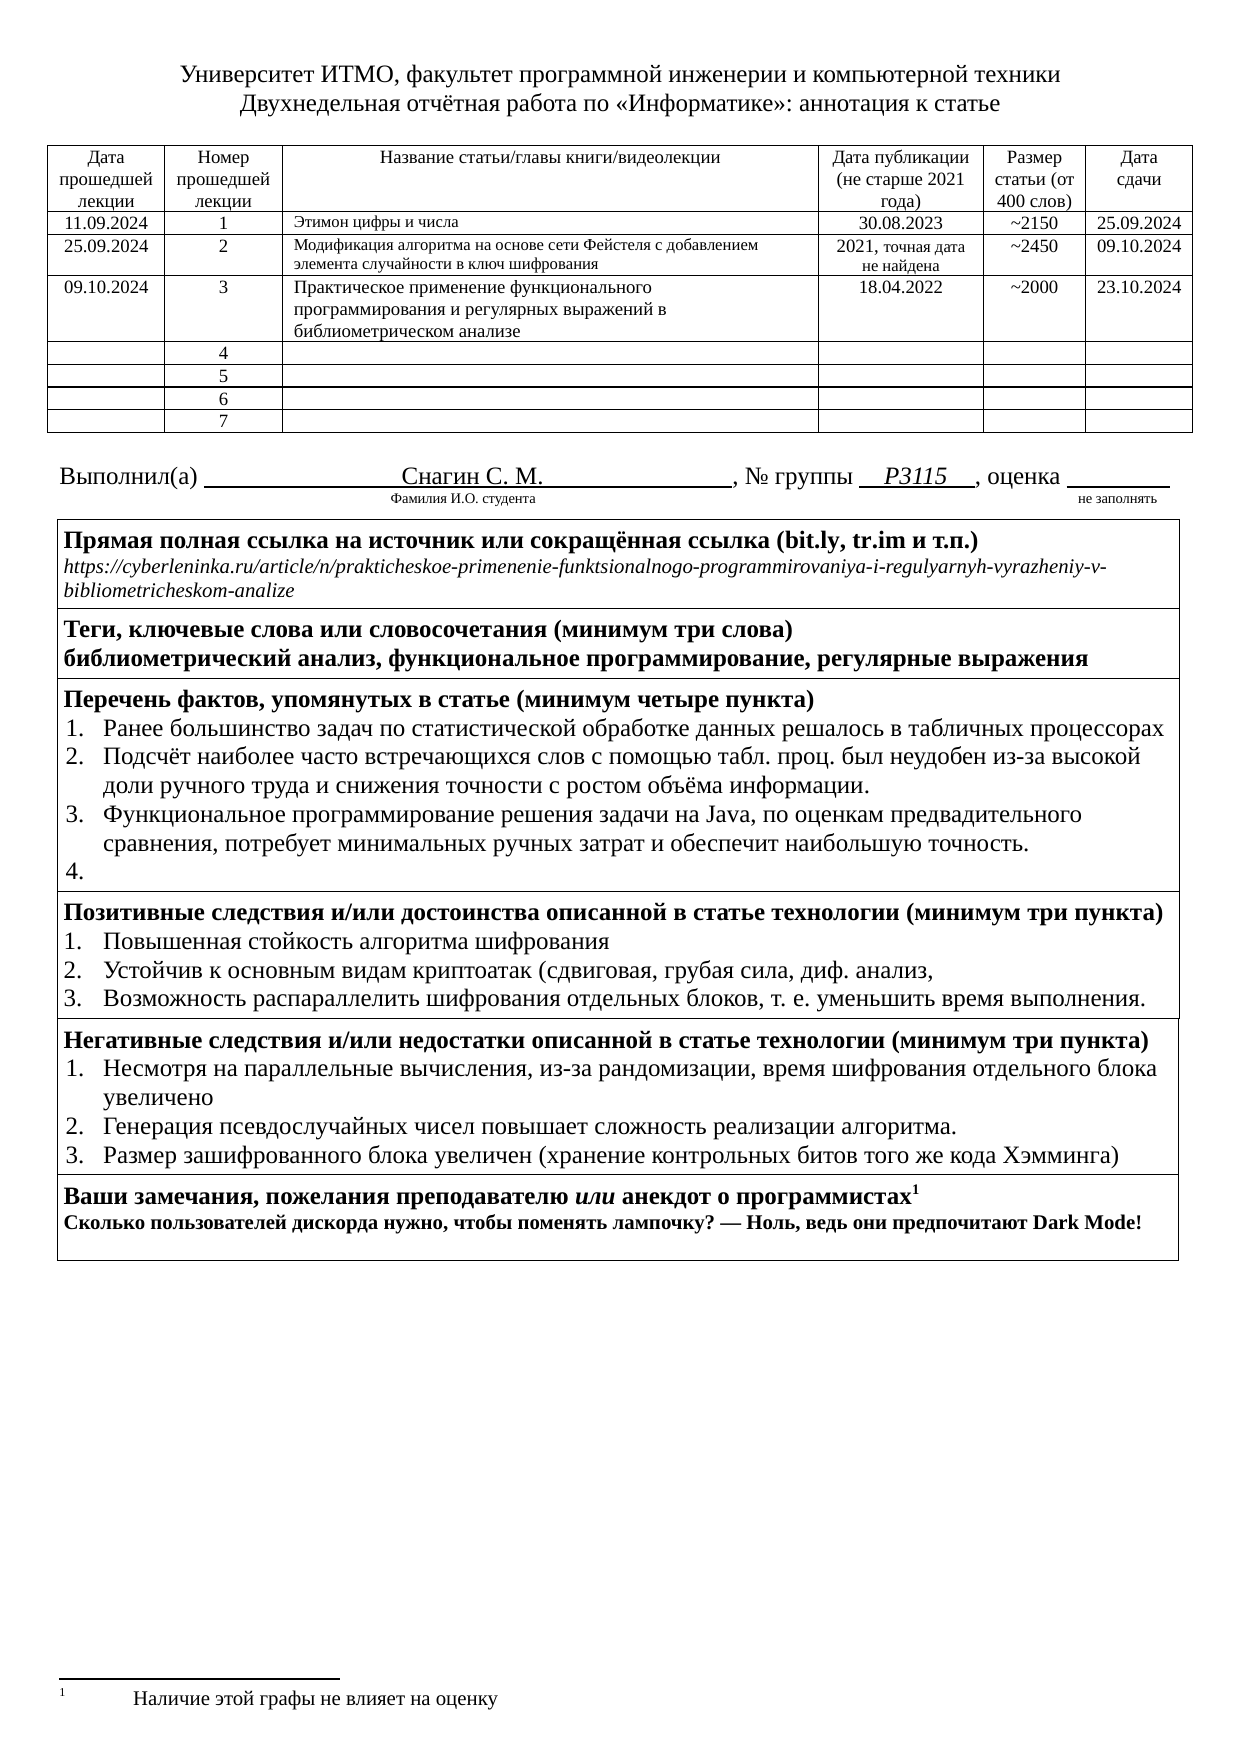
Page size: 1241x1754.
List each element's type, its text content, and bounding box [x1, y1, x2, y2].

table_cell ~2150 [984, 212, 1085, 234]
table_cell Этимон цифры и числа [283, 212, 818, 234]
table_cell [48, 410, 164, 432]
table_cell [1086, 342, 1192, 364]
table_cell [1086, 365, 1192, 386]
table_cell [48, 388, 164, 409]
table_header Дата прошедшей лекции [48, 146, 164, 211]
table_cell Теги, ключевые слова или словосочетания (минимум три слова) библиометрический анализ, функциональное программирование, регулярные выражения [58, 609, 1179, 678]
table_cell 09.10.2024 [48, 276, 164, 341]
text Двухнедельная отчётная работа по «Информатике»: аннотация к статье [59, 88, 1181, 117]
table_cell 5 [165, 365, 282, 386]
table_cell [984, 342, 1085, 364]
table_cell 4 [165, 342, 282, 364]
table_cell 2021, точная дата не найдена [819, 235, 983, 275]
table_cell 3 [165, 276, 282, 341]
table_cell 1 [165, 212, 282, 234]
table_cell [48, 342, 164, 364]
table_cell [283, 365, 818, 386]
table_cell [1086, 388, 1192, 409]
table_cell Ваши замечания, пожелания преподавателю или анекдот о программистах Сколько пользователей дискорда нужно, чтобы поменять лампочку? — Ноль, ведь они предпочитают Dark Mode! [58, 1175, 1178, 1260]
table_cell [984, 365, 1085, 386]
table_cell [819, 410, 983, 432]
table_cell Негативные следствия и/или недостатки описанной в статье технологии (минимум три пункта) Несмотря на параллельные вычисления, из-за рандомизации, время шифрования отдельного блока увеличено Генерация псевдослучайных чисел повышает сложность реализации алгоритма. Размер зашифрованного блока увеличен (хранение контрольных битов того же кода Хэмминга) [58, 1019, 1178, 1174]
table_cell ~2000 [984, 276, 1085, 341]
table_cell Модификация алгоритма на основе сети Фейстеля с добавлением элемента случайности в ключ шифрования [283, 235, 818, 275]
table_cell [48, 365, 164, 386]
table_header Номер прошедшей лекции [165, 146, 282, 211]
table_cell 6 [165, 388, 282, 409]
table_header Дата публикации (не старше 2021 года) [819, 146, 983, 211]
table_cell [283, 388, 818, 409]
table_cell 2 [165, 235, 282, 275]
table_cell Практическое применение функционального программирования и регулярных выражений в библиометрическом анализе [283, 276, 818, 341]
table_header Дата сдачи [1086, 146, 1192, 211]
table_cell 18.04.2022 [819, 276, 983, 341]
table_cell [984, 388, 1085, 409]
table_cell 25.09.2024 [48, 235, 164, 275]
table_cell [819, 365, 983, 386]
table_header Размер статьи (от 400 слов) [984, 146, 1085, 211]
table_cell [984, 410, 1085, 432]
table_cell 09.10.2024 [1086, 235, 1192, 275]
text Университет ИТМО, факультет программной инженерии и компьютерной техники [59, 59, 1181, 88]
table_header Прямая полная ссылка на источник или сокращённая ссылка (bit.ly, tr.im и т.п.) https://cyberleninka.ru/article/n/prakticheskoe-primenenie-funktsionalnogo-programmirovaniya-i-regulyarnyh-vyrazheniy-v-bibliometricheskom-analize [58, 520, 1179, 608]
table_header Название статьи/главы книги/видеолекции [283, 146, 818, 211]
table_cell [283, 410, 818, 432]
text Фамилия И.О. студента не заполнять [59, 490, 1181, 519]
table_cell [819, 342, 983, 364]
table_cell ~2450 [984, 235, 1085, 275]
table_cell 25.09.2024 [1086, 212, 1192, 234]
table_cell 7 [165, 410, 282, 432]
table_cell [283, 342, 818, 364]
text Выполнил(а) Снагин С. М. , № группы Р3115 , оценка [59, 461, 1181, 490]
table_cell [819, 388, 983, 409]
table_cell Перечень фактов, упомянутых в статье (минимум четыре пункта) Ранее большинство задач по статистической обработке данных решалось в табличных процессорах Подсчёт наиболее часто встречающихся слов с помощью табл. проц. был неудобен из-за высокой доли ручного труда и снижения точности с ростом объёма информации. Функциональное программирование решения задачи на Java, по оценкам предвадительного сравнения, потребует минимальных ручных затрат и обеспечит наибольшую точность. [58, 679, 1179, 891]
table_cell Позитивные следствия и/или достоинства описанной в статье технологии (минимум три пункта) Повышенная стойкость алгоритма шифрования Устойчив к основным видам криптоатак (сдвиговая, грубая сила, диф. анализ, Возможность распараллелить шифрования отдельных блоков, т. е. уменьшить время выполнения. [58, 892, 1179, 1018]
table_cell [1086, 410, 1192, 432]
table_cell 30.08.2023 [819, 212, 983, 234]
table_cell 11.09.2024 [48, 212, 164, 234]
table_cell 23.10.2024 [1086, 276, 1192, 341]
